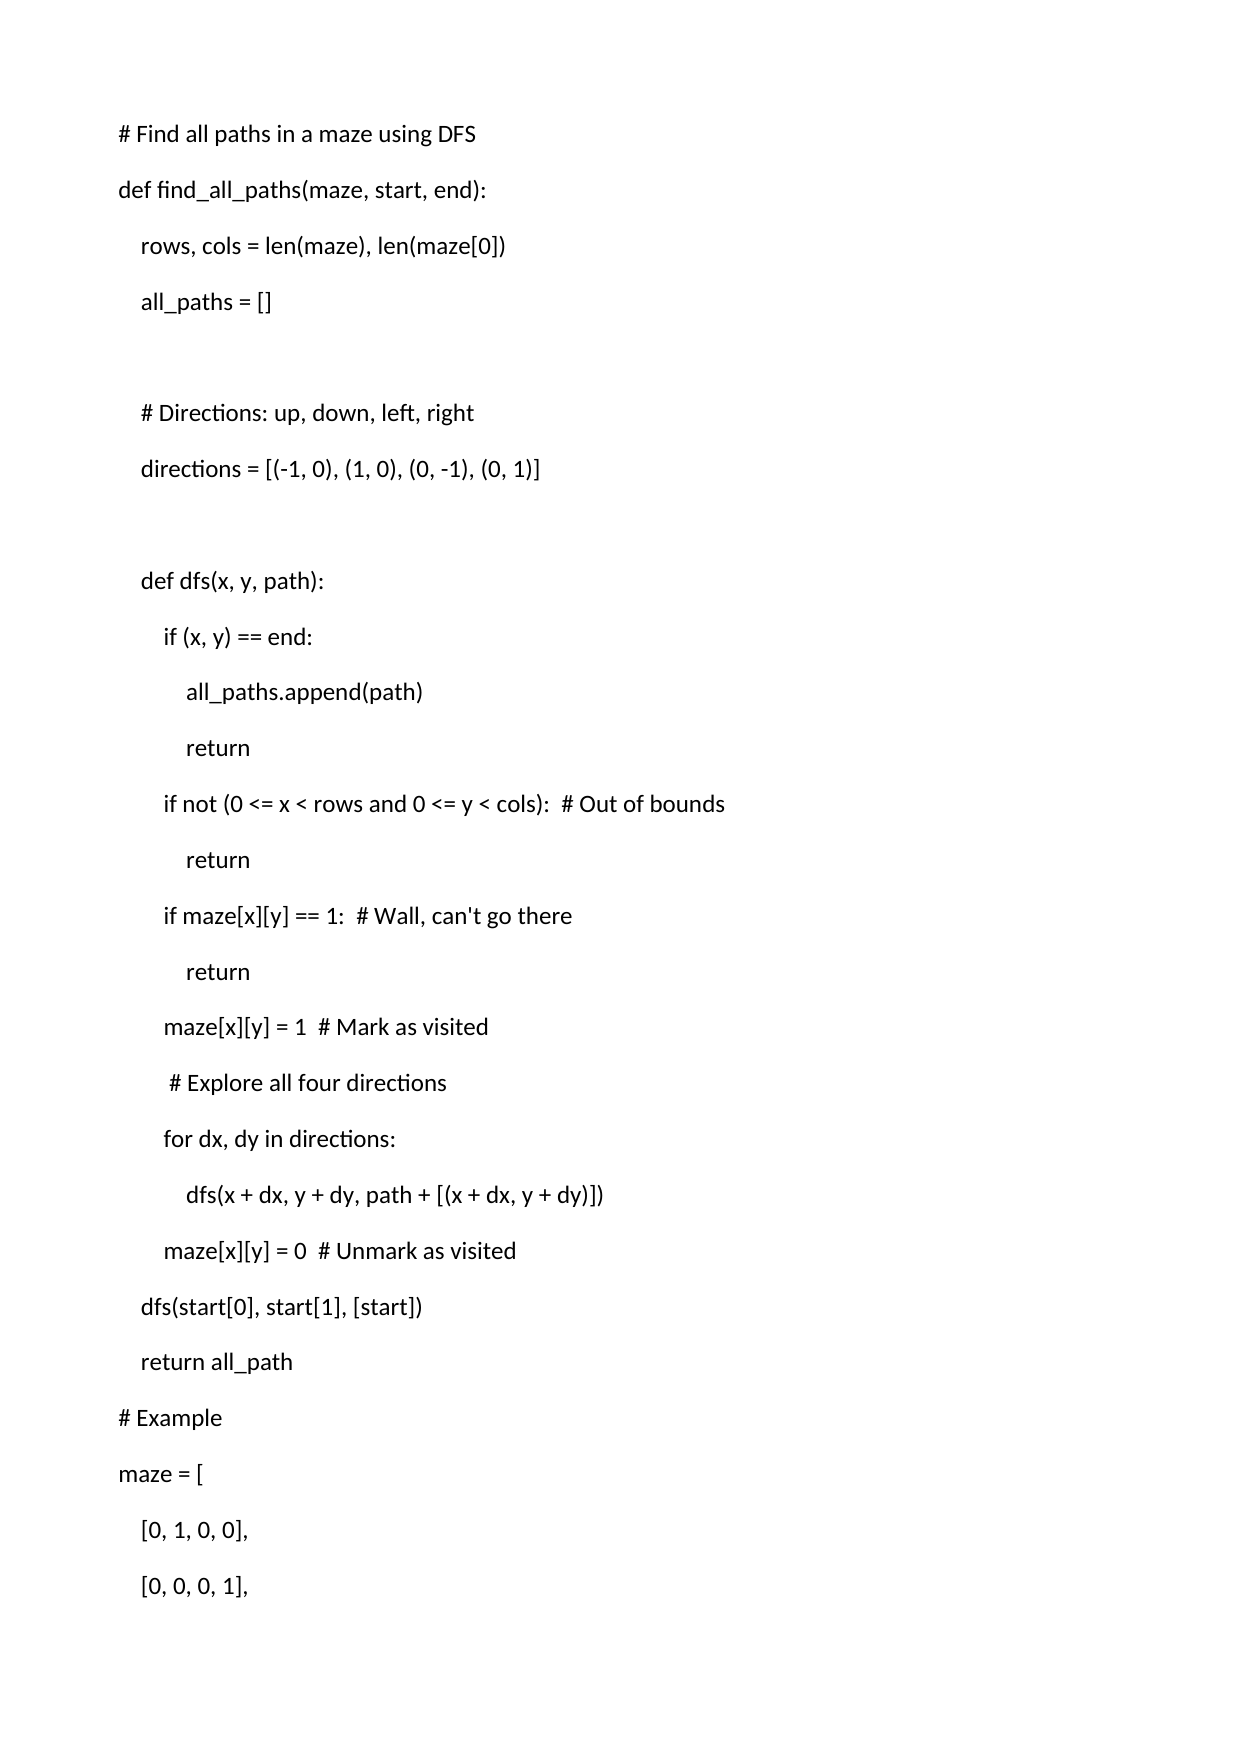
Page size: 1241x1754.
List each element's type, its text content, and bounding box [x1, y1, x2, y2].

text dfs(x + dx, y + dy, path + [(x + dx, y + dy)]) [118, 1179, 1122, 1209]
text directions = [(-1, 0), (1, 0), (0, -1), (0, 1)] [118, 453, 1122, 484]
text [0, 1, 0, 0], [118, 1514, 1122, 1544]
text if maze[x][y] == 1: # Wall, can't go there [118, 900, 1122, 930]
text return [118, 732, 1122, 763]
text if not (0 <= x < rows and 0 <= y < cols): # Out of bounds [118, 788, 1122, 819]
text all_paths.append(path) [118, 676, 1122, 707]
text maze[x][y] = 1 # Mark as visited [118, 1011, 1122, 1042]
text def find_all_paths(maze, start, end): [118, 174, 1122, 204]
text # Explore all four directions [118, 1067, 1122, 1098]
text for dx, dy in directions: [118, 1123, 1122, 1154]
text if (x, y) == end: [118, 621, 1122, 651]
text rows, cols = len(maze), len(maze[0]) [118, 230, 1122, 260]
text def dfs(x, y, path): [118, 565, 1122, 595]
text # Find all paths in a maze using DFS [118, 118, 1122, 149]
text dfs(start[0], start[1], [start]) [118, 1291, 1122, 1321]
text maze = [ [118, 1458, 1122, 1489]
text all_paths = [] [118, 286, 1122, 316]
text maze[x][y] = 0 # Unmark as visited [118, 1235, 1122, 1265]
text return [118, 956, 1122, 986]
text return all_path [118, 1346, 1122, 1377]
text # Example [118, 1402, 1122, 1433]
text return [118, 844, 1122, 874]
text # Directions: up, down, left, right [118, 397, 1122, 428]
text [0, 0, 0, 1], [118, 1570, 1122, 1600]
